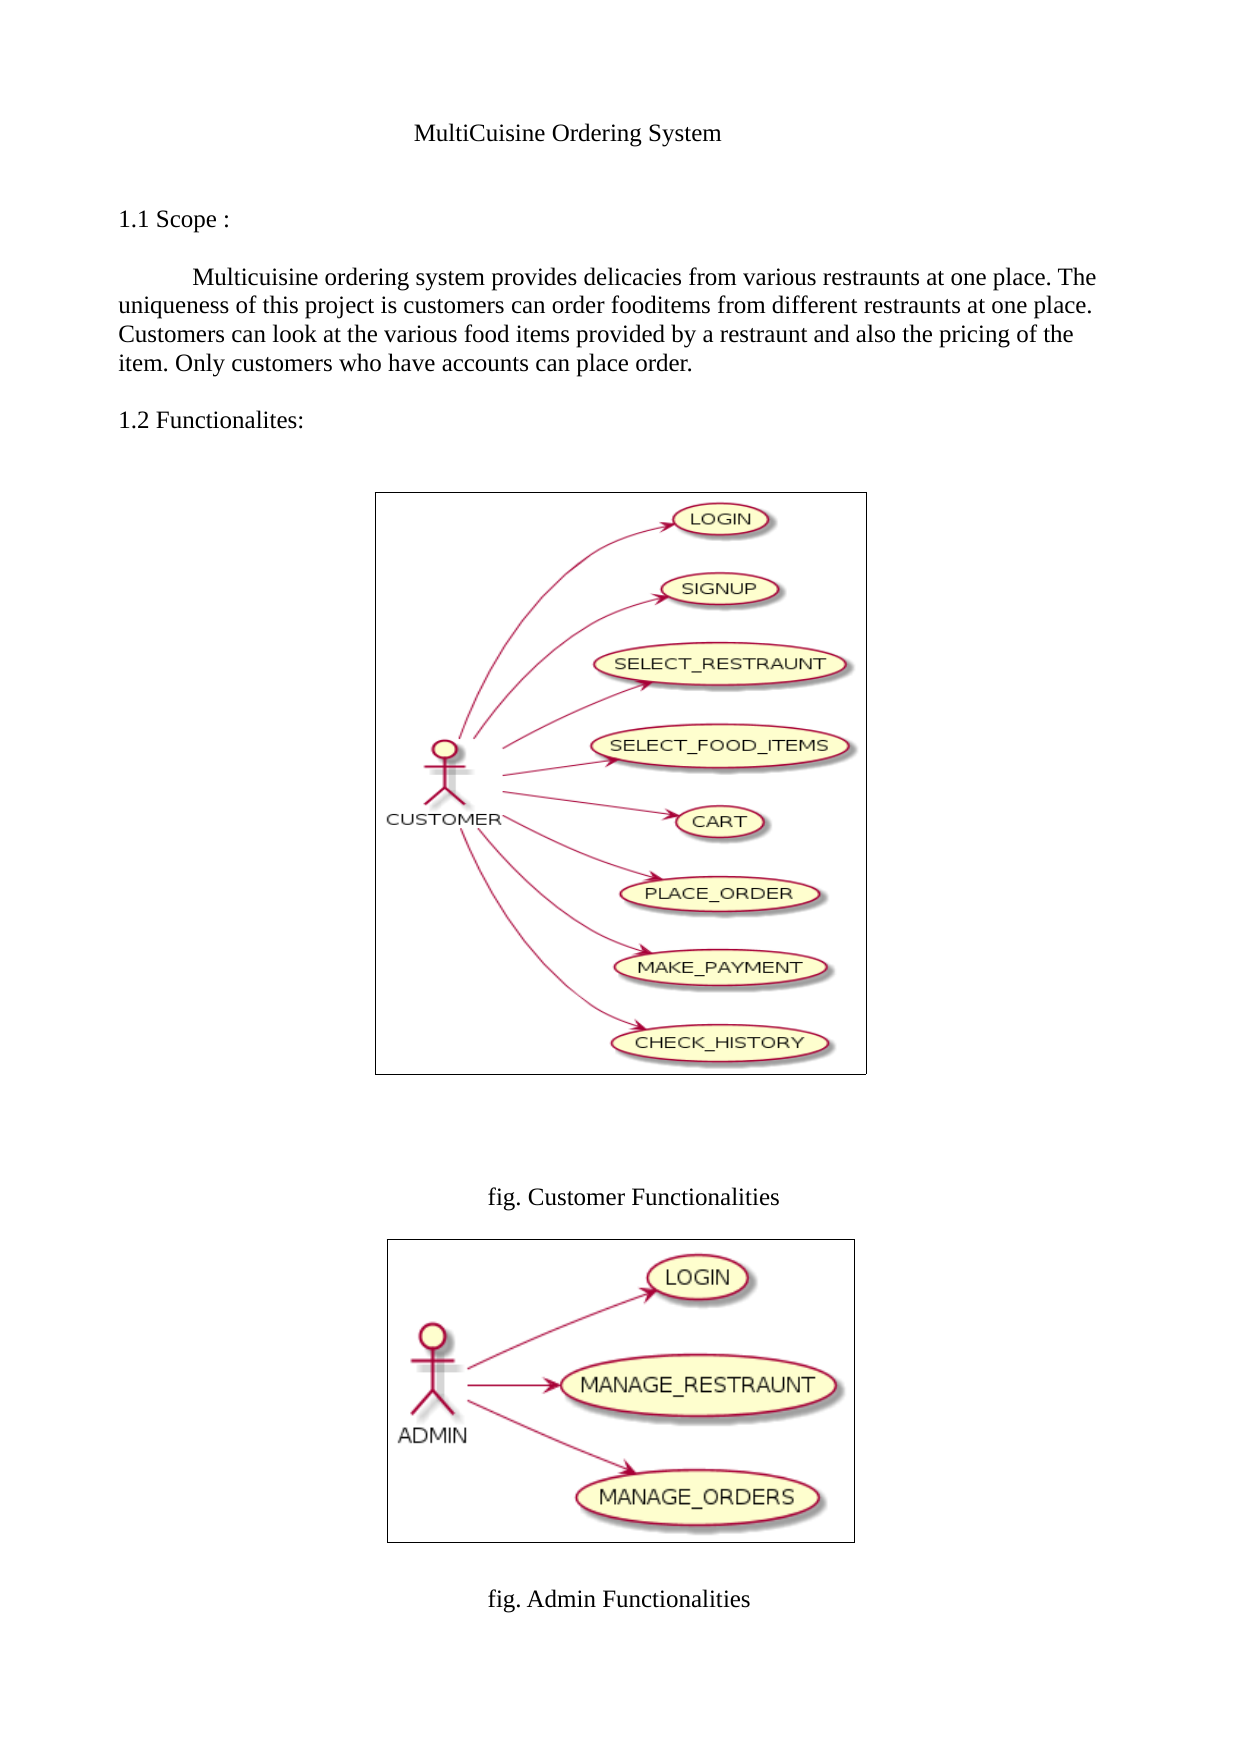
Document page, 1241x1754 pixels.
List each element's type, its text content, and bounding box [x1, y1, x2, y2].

text Customers can look at the various food items provided by a restraunt and also the pricing of the item. Only customers who have accounts can place order. [118, 319, 1122, 377]
text Multicuisine ordering system provides delicacies from various restraunts at one place. The uniqueness of this project is customers can order fooditems from different restraunts at one place. [118, 262, 1122, 319]
picture [389, 1242, 851, 1540]
text 1.1 Scope : [118, 204, 1122, 233]
text fig. Admin Functionalities [118, 1584, 1122, 1613]
picture [377, 495, 863, 1072]
text fig. Customer Functionalities [118, 1182, 1122, 1211]
text 1.2 Functionalites: [118, 406, 1122, 434]
text MultiCuisine Ordering System [118, 118, 1122, 147]
